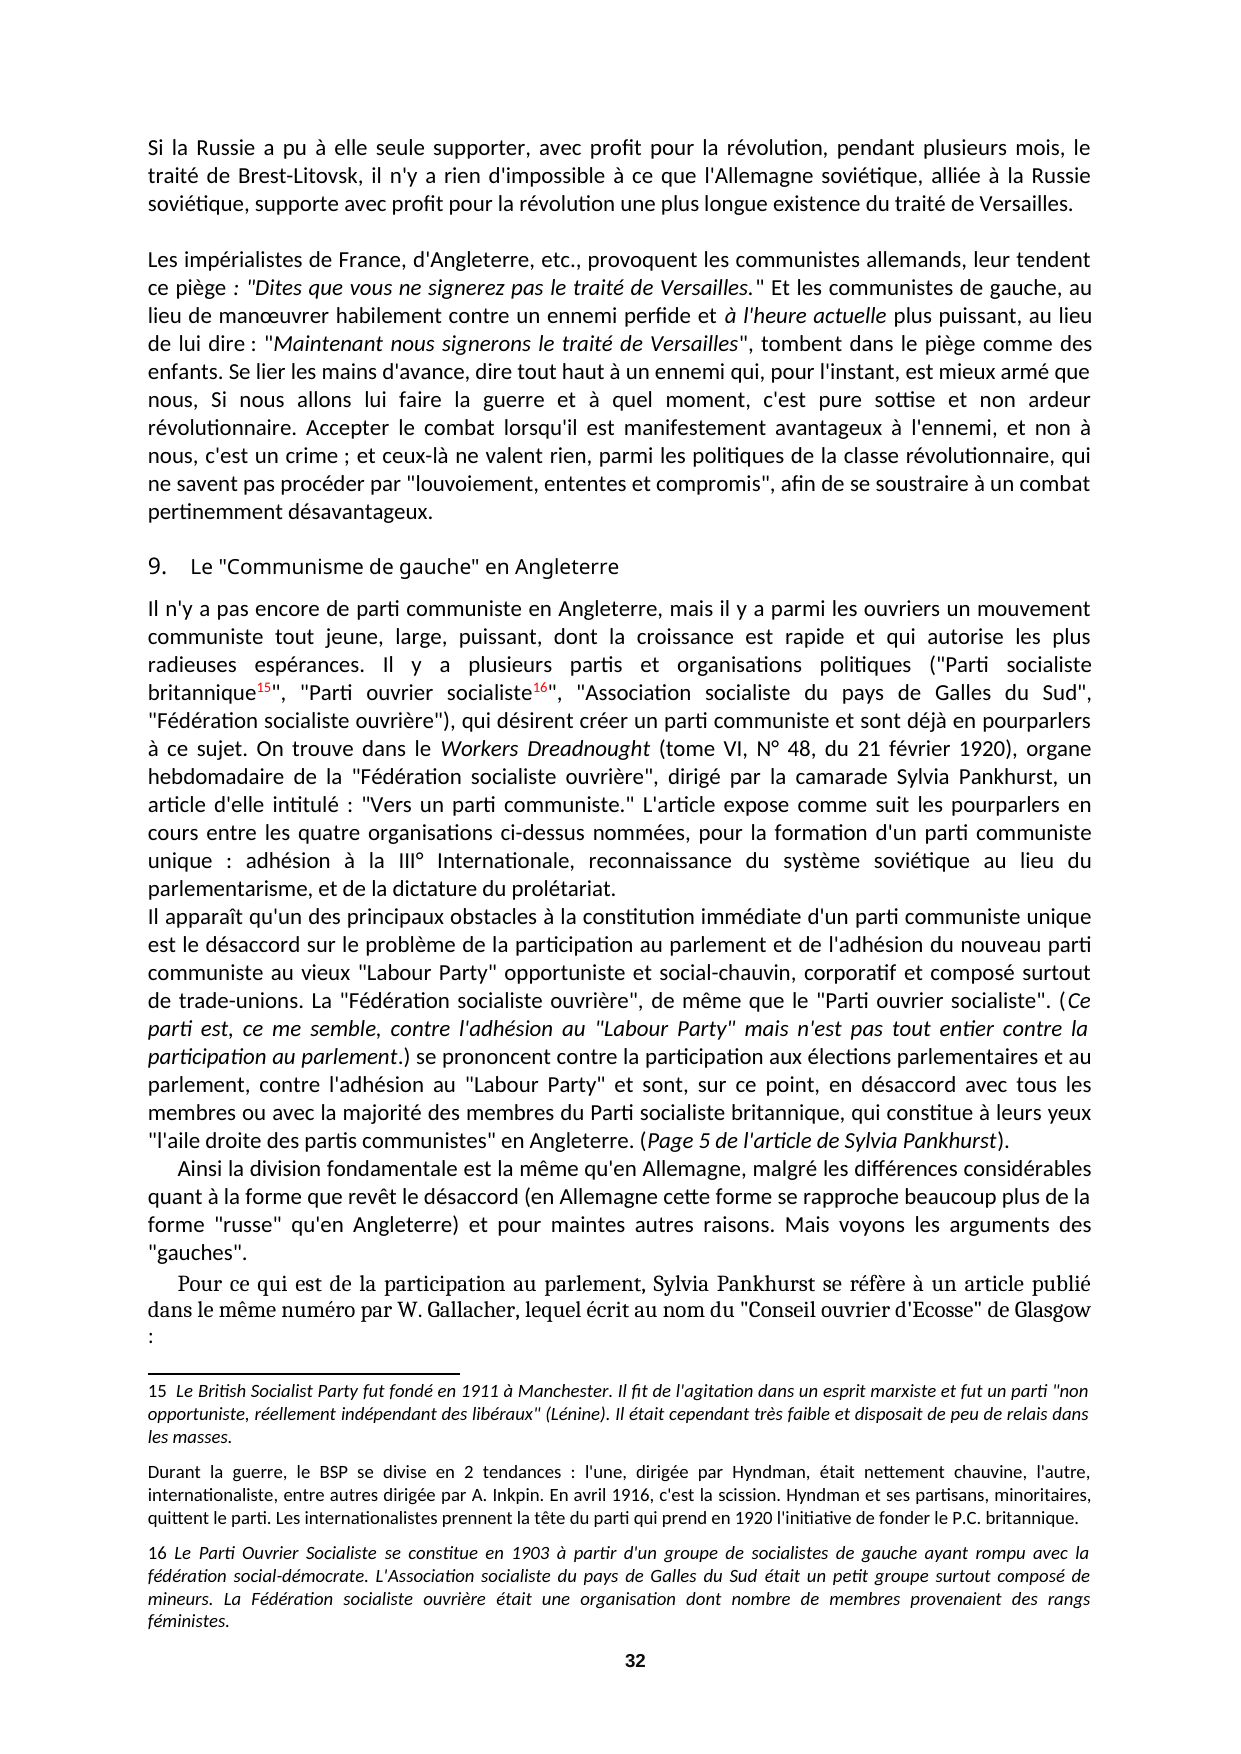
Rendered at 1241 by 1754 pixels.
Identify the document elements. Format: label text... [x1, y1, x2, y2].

text Si la Russie a pu à elle seule supporter, avec profit pour la révolution, pendant plusieurs mois, le traité de Brest-Litovsk, il n'y a rien d'impossible à ce que l'Allemagne soviétique, alliée à la Russie soviétique, supporte avec profit pour la révolution une plus longue existence du traité de Versailles. [148, 133, 1093, 217]
text Il n'y a pas encore de parti communiste en Angleterre, mais il y a parmi les ouvriers un mouvement communiste tout jeune, large, puissant, dont la croissance est rapide et qui autorise les plus radieuses espérances. Il y a plusieurs partis et organisations politiques ("Parti socialiste britannique", "Parti ouvrier socialiste", "Association socialiste du pays de Galles du Sud", "Fédération socialiste ouvrière"), qui désirent créer un parti communiste et sont déjà en pourparlers à ce sujet. On trouve dans le Workers Dreadnought (tome VI, N° 48, du 21 février 1920), organe hebdomadaire de la "Fédération socialiste ouvrière", dirigé par la camarade Sylvia Pankhurst, un article d'elle intitulé : "Vers un parti communiste." L'article expose comme suit les pourparlers en cours entre les quatre organisations ci-dessus nommées, pour la formation d'un parti communiste unique : adhésion à la III° Internationale, reconnaissance du système soviétique au lieu du parlementarisme, et de la dictature du prolétariat. [148, 594, 1093, 902]
text Durant la guerre, le BSP se divise en 2 tendances : l'une, dirigée par Hyndman, était nettement chauvine, l'autre, internationaliste, entre autres dirigée par A. Inkpin. En avril 1916, c'est la scission. Hyndman et ses partisans, minoritaires, quittent le parti. Les internationalistes prennent la tête du parti qui prend en 1920 l'initiative de fonder le P.C. britannique. [148, 1460, 1093, 1529]
text Ainsi la division fondamentale est la même qu'en Allemagne, malgré les différences considérables quant à la forme que revêt le désaccord (en Allemagne cette forme se rapproche beaucoup plus de la forme "russe" qu'en Angleterre) et pour maintes autres raisons. Mais voyons les arguments des "gauches". [148, 1154, 1093, 1266]
text Le British Socialist Party fut fondé en 1911 à Manchester. Il fit de l'agitation dans un esprit marxiste et fut un parti "non opportuniste, réellement indépendant des libéraux" (Lénine). Il était cependant très faible et disposait de peu de relais dans les masses. [148, 1379, 1093, 1448]
text Pour ce qui est de la participation au parlement, Sylvia Pankhurst se réfère à un article publié dans le même numéro par W. Gallacher, lequel écrit au nom du "Conseil ouvrier d'Ecosse" de Glasgow : [148, 1271, 1093, 1349]
text Le Parti Ouvrier Socialiste se constitue en 1903 à partir d'un groupe de socialistes de gauche ayant rompu avec la fédération social-démocrate. L'Association socialiste du pays de Galles du Sud était un petit groupe surtout composé de mineurs. La Fédération socialiste ouvrière était une organisation dont nombre de membres provenaient des rangs féministes. [148, 1541, 1093, 1632]
text Les impérialistes de France, d'Angleterre, etc., provoquent les communistes allemands, leur tendent ce piège : "Dites que vous ne signerez pas le traité de Versailles." Et les communistes de gauche, au lieu de manœuvrer habilement contre un ennemi perfide et à l'heure actuelle plus puissant, au lieu de lui dire : "Maintenant nous signerons le traité de Versailles", tombent dans le piège comme des enfants. Se lier les mains d'avance, dire tout haut à un ennemi qui, pour l'instant, est mieux armé que nous, Si nous allons lui faire la guerre et à quel moment, c'est pure sottise et non ardeur révolutionnaire. Accepter le combat lorsqu'il est manifestement avantageux à l'ennemi, et non à nous, c'est un crime ; et ceux-là ne valent rien, parmi les politiques de la classe révolutionnaire, qui ne savent pas procéder par "louvoiement, ententes et compromis", afin de se soustraire à un combat pertinemment désavantageux. [148, 245, 1093, 525]
subtitle Le "Communisme de gauche" en Angleterre [148, 550, 1093, 581]
text Il apparaît qu'un des principaux obstacles à la constitution immédiate d'un parti communiste unique est le désaccord sur le problème de la participation au parlement et de l'adhésion du nouveau parti communiste au vieux "Labour Party" opportuniste et social-chauvin, corporatif et composé surtout de trade-unions. La "Fédération socialiste ouvrière", de même que le "Parti ouvrier socialiste". (Ce parti est, ce me semble, contre l'adhésion au "Labour Party" mais n'est pas tout entier contre la participation au parlement.) se prononcent contre la participation aux élections parlementaires et au parlement, contre l'adhésion au "Labour Party" et sont, sur ce point, en désaccord avec tous les membres ou avec la majorité des membres du Parti socialiste britannique, qui constitue à leurs yeux "l'aile droite des partis communistes" en Angleterre. (Page 5 de l'article de Sylvia Pankhurst). [148, 902, 1093, 1154]
